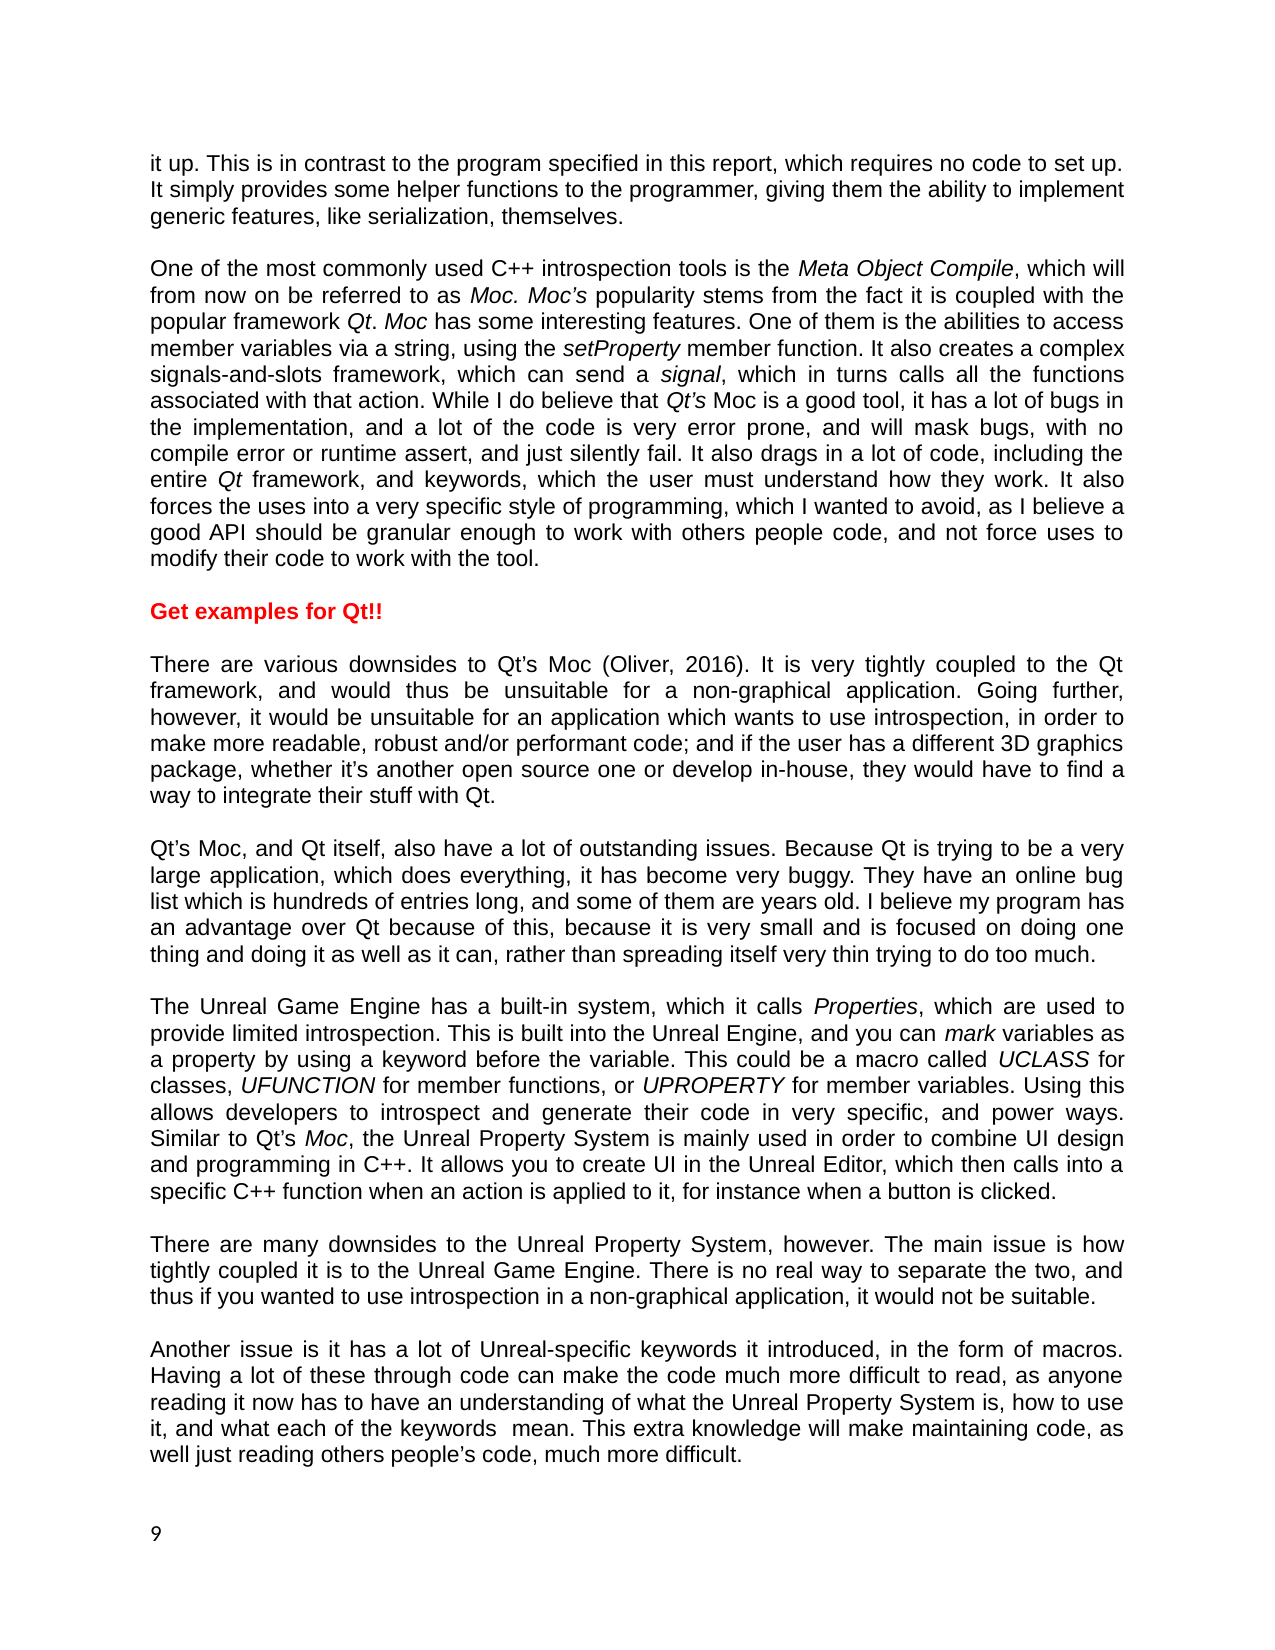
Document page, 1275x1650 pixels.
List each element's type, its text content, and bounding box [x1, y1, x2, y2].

text it up. This is in contrast to the program specified in this report, which requires no code to set up. It simply provides some helper functions to the programmer, giving them the ability to implement generic features, like serialization, themselves. [150, 150, 1125, 229]
text Qt’s Moc, and Qt itself, also have a lot of outstanding issues. Because Qt is trying to be a very large application, which does everything, it has become very buggy. They have an online bug list which is hundreds of entries long, and some of them are years old. I believe my program has an advantage over Qt because of this, because it is very small and is focused on doing one thing and doing it as well as it can, rather than spreading itself very thin trying to do too much. [150, 835, 1125, 967]
text There are various downsides to Qt’s Moc (Oliver, 2016). It is very tightly coupled to the Qt framework, and would thus be unsuitable for a non-graphical application. Going further, however, it would be unsuitable for an application which wants to use introspection, in order to make more readable, robust and/or performant code; and if the user has a different 3D graphics package, whether it’s another open source one or develop in-house, they would have to find a way to integrate their stuff with Qt. [150, 651, 1125, 809]
text Another issue is it has a lot of Unreal-specific keywords it introduced, in the form of macros. Having a lot of these through code can make the code much more difficult to read, as anyone reading it now has to have an understanding of what the Unreal Property System is, how to use it, and what each of the keywords mean. This extra knowledge will make maintaining code, as well just reading others people’s code, much more difficult. [150, 1336, 1125, 1468]
text One of the most commonly used C++ introspection tools is the Meta Object Compile, which will from now on be referred to as Moc. Moc’s popularity stems from the fact it is coupled with the popular framework Qt. Moc has some interesting features. One of them is the abilities to access member variables via a string, using the setProperty member function. It also creates a complex signals-and-slots framework, which can send a signal, which in turns calls all the functions associated with that action. While I do believe that Qt’s Moc is a good tool, it has a lot of bugs in the implementation, and a lot of the code is very error prone, and will mask bugs, with no compile error or runtime assert, and just silently fail. It also drags in a lot of code, including the entire Qt framework, and keywords, which the user must understand how they work. It also forces the uses into a very specific style of programming, which I wanted to avoid, as I believe a good API should be granular enough to work with others people code, and not force uses to modify their code to work with the tool. [150, 255, 1125, 572]
text The Unreal Game Engine has a built-in system, which it calls Properties, which are used to provide limited introspection. This is built into the Unreal Engine, and you can mark variables as a property by using a keyword before the variable. This could be a macro called UCLASS for classes, UFUNCTION for member functions, or UPROPERTY for member variables. Using this allows developers to introspect and generate their code in very specific, and power ways. Similar to Qt’s Moc, the Unreal Property System is mainly used in order to combine UI design and programming in C++. It allows you to create UI in the Unreal Editor, which then calls into a specific C++ function when an action is applied to it, for instance when a button is clicked. [150, 993, 1125, 1204]
text Get examples for Qt!! [150, 598, 1125, 624]
text There are many downsides to the Unreal Property System, however. The main issue is how tightly coupled it is to the Unreal Game Engine. There is no real way to separate the two, and thus if you wanted to use introspection in a non-graphical application, it would not be suitable. [150, 1231, 1125, 1309]
